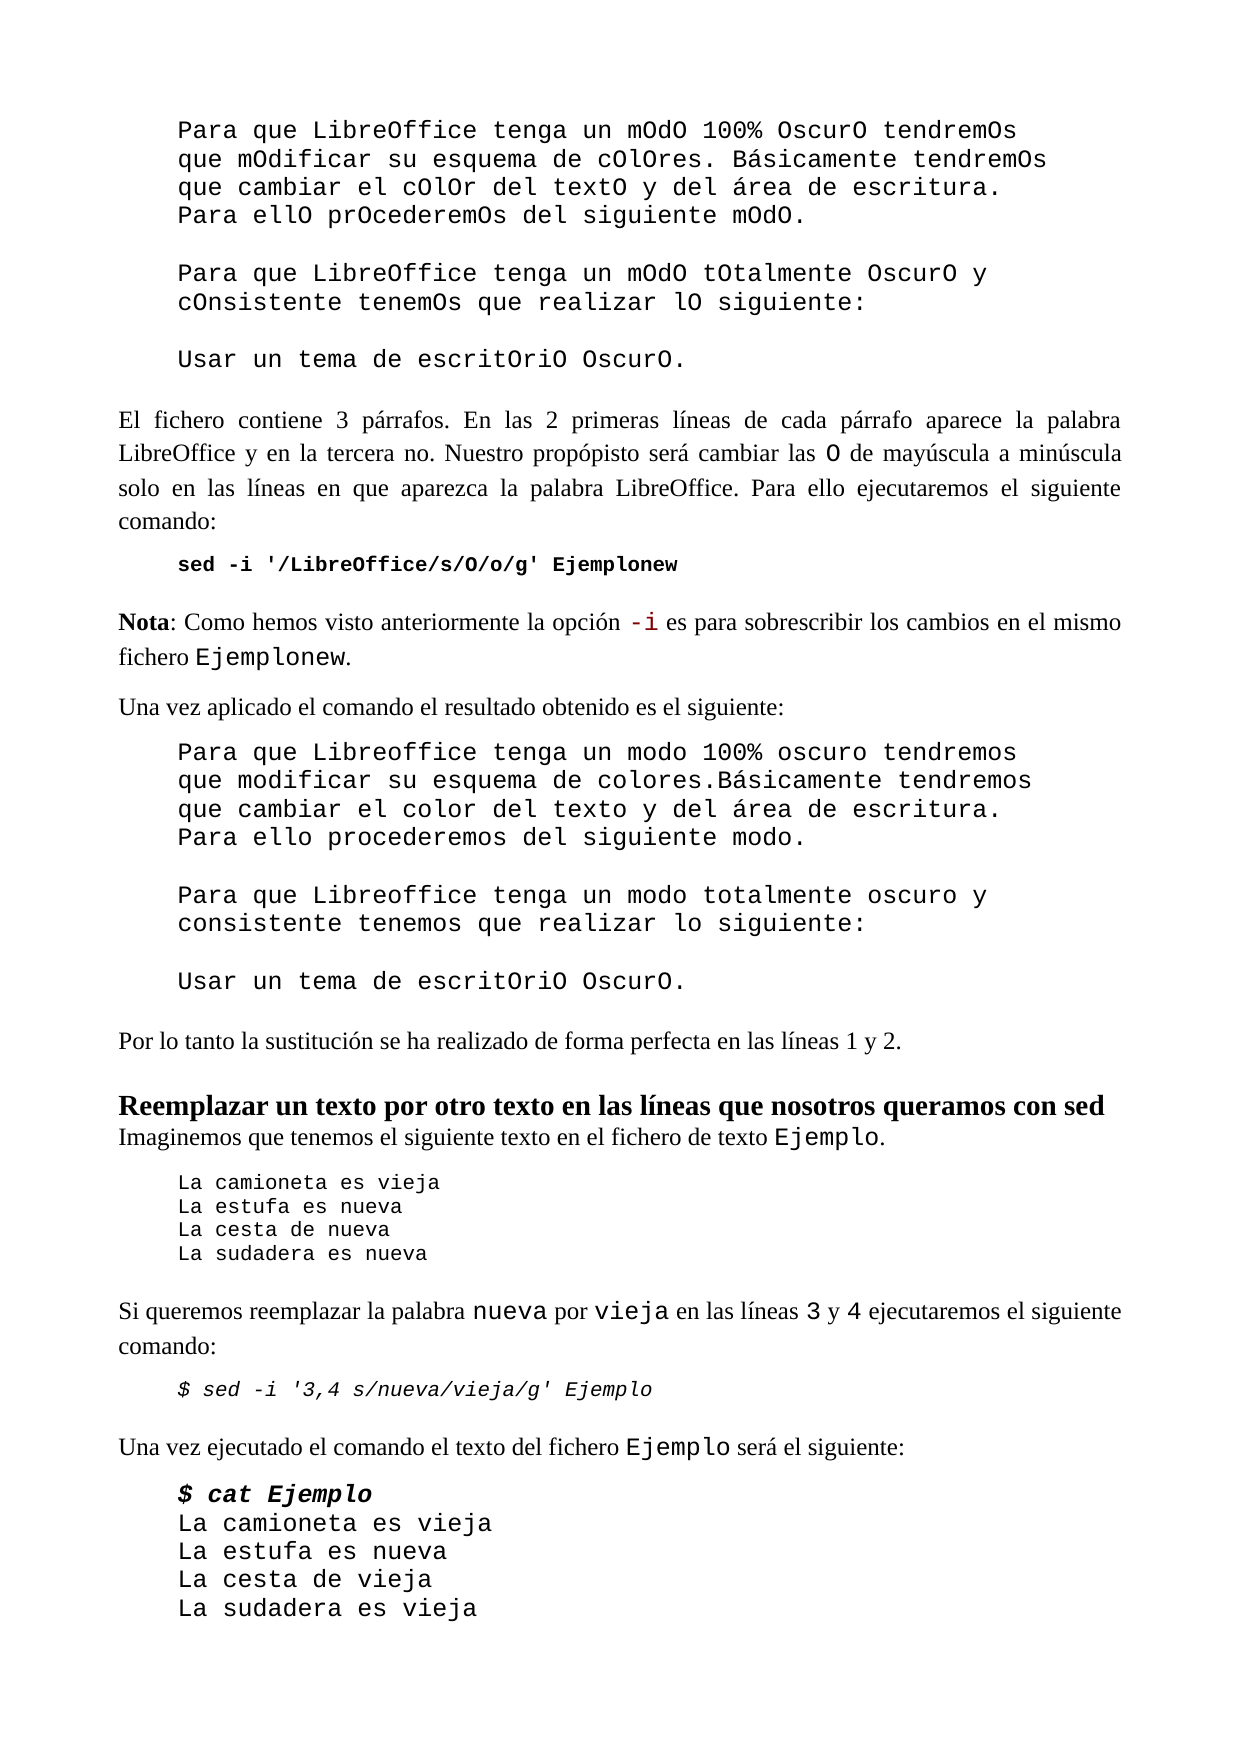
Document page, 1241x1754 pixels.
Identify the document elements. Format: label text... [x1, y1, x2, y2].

text Usar un tema de escritOriO OscurO. [177, 347, 1063, 375]
text Para que Libreoffice tenga un modo 100% oscuro tendremos que modificar su esquema de colores.Básicamente tendremos que cambiar el color del texto y del área de escritura. Para ello procederemos del siguiente modo. [177, 739, 1063, 853]
text Para que LibreOffice tenga un mOdO tOtalmente OscurO y cOnsistente tenemOs que realizar lO siguiente: [177, 261, 1063, 318]
text Por lo tanto la sustitución se ha realizado de forma perfecta en las líneas 1 y 2. [118, 1026, 1122, 1055]
text Para que LibreOffice tenga un mOdO 100% OscurO tendremOs que mOdificar su esquema de cOlOres. Básicamente tendremOs que cambiar el cOlOr del textO y del área de escritura. Para ellO prOcederemOs del siguiente mOdO. [177, 118, 1063, 231]
text Nota: Como hemos visto anteriormente la opción -i es para sobrescribir los cambios en el mismo fichero Ejemplonew. [118, 607, 1122, 673]
text sed -i '/LibreOffice/s/O/o/g' Ejemplonew [177, 554, 1063, 577]
text Imaginemos que tenemos el siguiente texto en el fichero de texto Ejemplo. [118, 1122, 1122, 1153]
text $ cat Ejemplo La camioneta es vieja La estufa es nueva La cesta de vieja La sudadera es vieja [177, 1482, 1063, 1623]
text Usar un tema de escritOriO OscurO. [177, 968, 1063, 997]
subtitle Reemplazar un texto por otro texto en las líneas que nosotros queramos con sed [118, 1088, 1122, 1122]
text El fichero contiene 3 párrafos. En las 2 primeras líneas de cada párrafo aparece la palabra LibreOffice y en la tercera no. Nuestro propópisto será cambiar las O de mayúscula a minúscula solo en las líneas en que aparezca la palabra LibreOffice. Para ello ejecutaremos el siguiente comando: [118, 405, 1122, 535]
text La sudadera es nueva [177, 1243, 1063, 1267]
text La estufa es nueva [177, 1196, 1063, 1219]
text La cesta de nueva [177, 1219, 1063, 1243]
text Una vez ejecutado el comando el texto del fichero Ejemplo será el siguiente: [118, 1432, 1122, 1463]
text Para que Libreoffice tenga un modo totalmente oscuro y consistente tenemos que realizar lo siguiente: [177, 882, 1063, 939]
text La camioneta es vieja [177, 1172, 1063, 1196]
text $ sed -i '3,4 s/nueva/vieja/g' Ejemplo [177, 1379, 1063, 1402]
text Una vez aplicado el comando el resultado obtenido es el siguiente: [118, 692, 1122, 721]
text Si queremos reemplazar la palabra nueva por vieja en las líneas 3 y 4 ejecutaremos el siguiente comando: [118, 1296, 1122, 1360]
